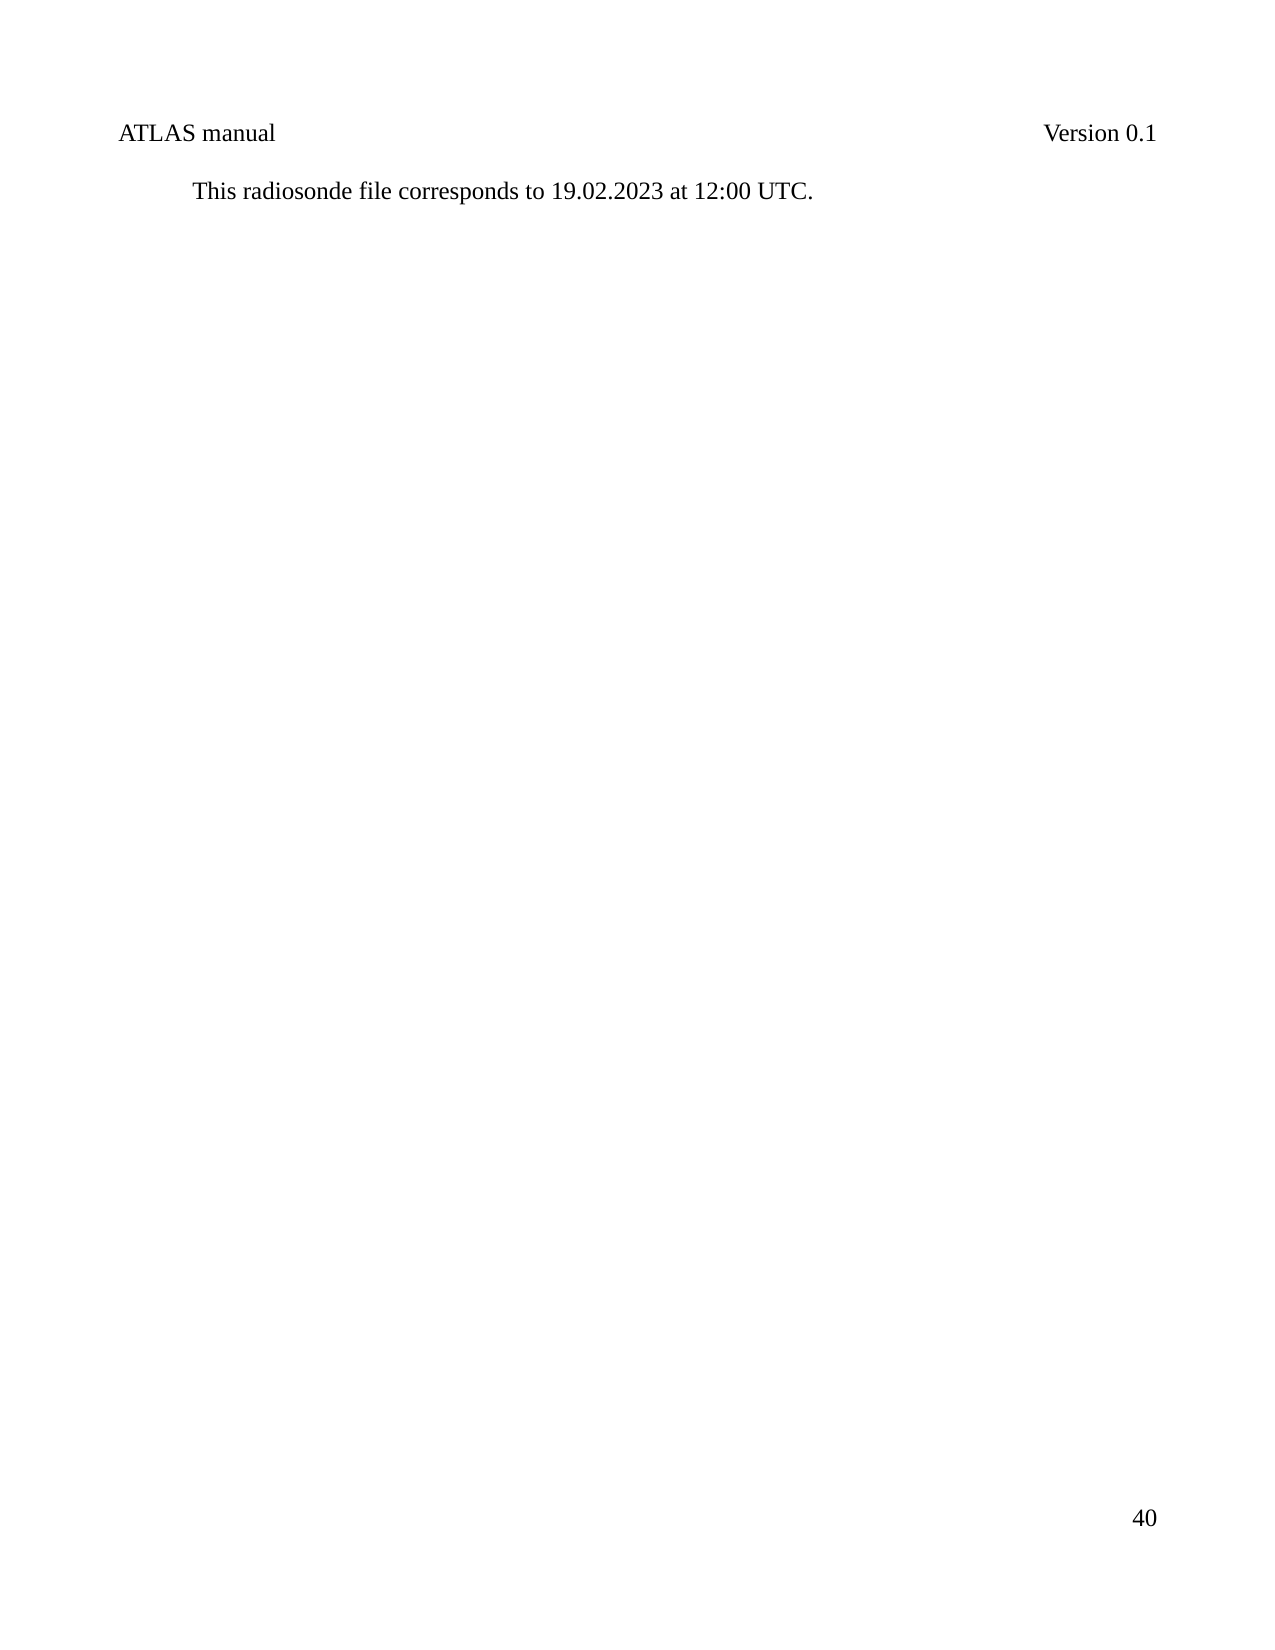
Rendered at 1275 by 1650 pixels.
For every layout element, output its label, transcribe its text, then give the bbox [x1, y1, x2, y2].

text This radiosonde file corresponds to 19.02.2023 at 12:00 UTC. [118, 176, 1157, 205]
